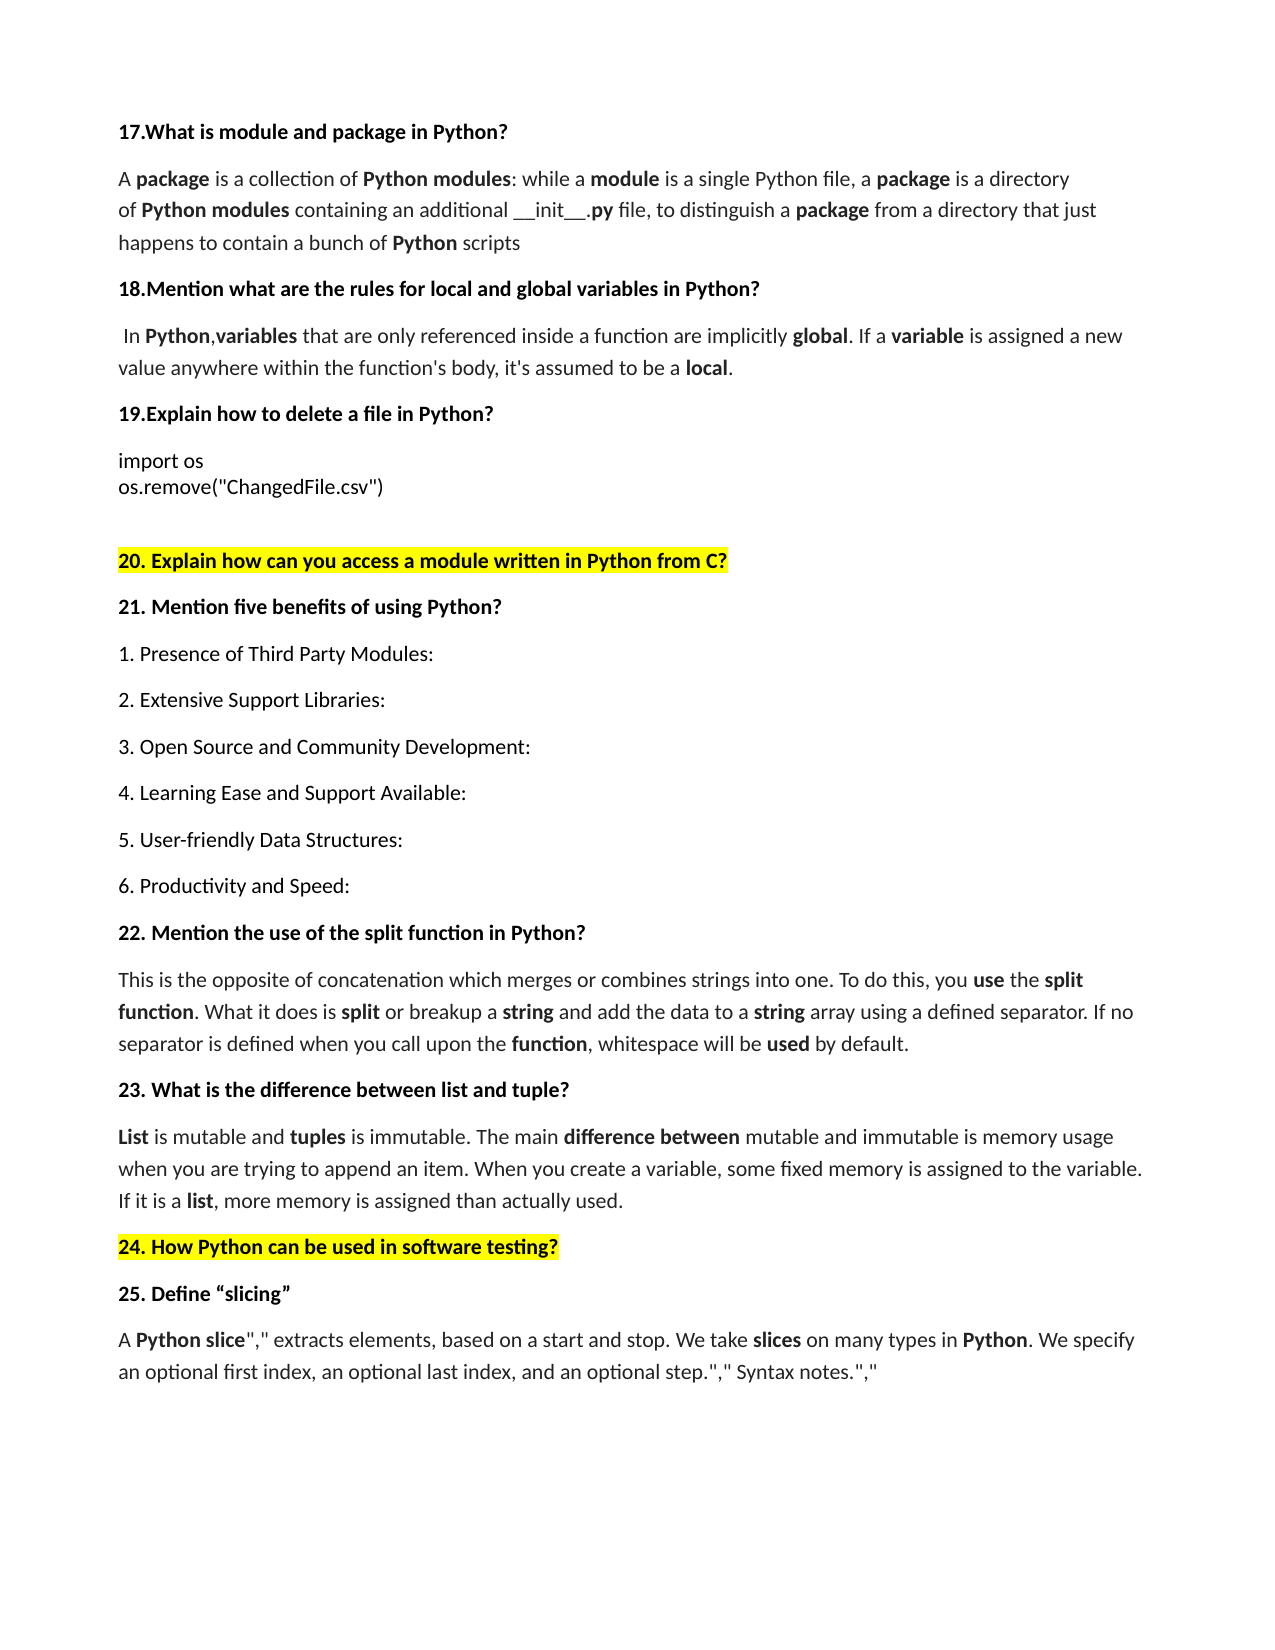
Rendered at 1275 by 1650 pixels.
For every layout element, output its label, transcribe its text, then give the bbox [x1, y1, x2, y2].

text 18.Mention what are the rules for local and global variables in Python? [118, 275, 1157, 302]
text 17.What is module and package in Python? [118, 118, 1157, 145]
text 3. Open Source and Community Development: [118, 733, 1157, 760]
text 19.Explain how to delete a file in Python? [118, 400, 1157, 427]
text A Python slice"," extracts elements, based on a start and stop. We take slices on many types in Python. We specify an optional first index, an optional last index, and an optional step."," Syntax notes."," [118, 1327, 1157, 1385]
text 20. Explain how can you access a module written in Python from C? [118, 547, 1157, 573]
text 1. Presence of Third Party Modules: [118, 640, 1157, 667]
text 5. User-friendly Data Structures: [118, 826, 1157, 853]
text 4. Learning Ease and Support Available: [118, 779, 1157, 806]
text A package is a collection of Python modules: while a module is a single Python file, a package is a directory of Python modules containing an additional __init__.py file, to distinguish a package from a directory that just happens to contain a bunch of Python scripts [118, 165, 1157, 255]
text This is the opposite of concatenation which merges or combines strings into one. To do this, you use the split function. What it does is split or breakup a string and add the data to a string array using a defined separator. If no separator is defined when you call upon the function, whitespace will be used by default. [118, 966, 1157, 1056]
text 23. What is the difference between list and tuple? [118, 1076, 1157, 1103]
text 22. Mention the use of the split function in Python? [118, 919, 1157, 946]
text os.remove("ChangedFile.csv") [118, 473, 1157, 500]
text 2. Extensive Support Libraries: [118, 686, 1157, 713]
text 24. How Python can be used in software testing? [118, 1233, 1157, 1260]
text 6. Productivity and Speed: [118, 873, 1157, 899]
text import os [118, 447, 1157, 473]
text 25. Define “slicing” [118, 1280, 1157, 1307]
text List is mutable and tuples is immutable. The main difference between mutable and immutable is memory usage when you are trying to append an item. When you create a variable, some fixed memory is assigned to the variable. If it is a list, more memory is assigned than actually used. [118, 1123, 1157, 1213]
text 21. Mention five benefits of using Python? [118, 593, 1157, 620]
text In Python,variables that are only referenced inside a function are implicitly global. If a variable is assigned a new value anywhere within the function's body, it's assumed to be a local. [118, 322, 1157, 380]
